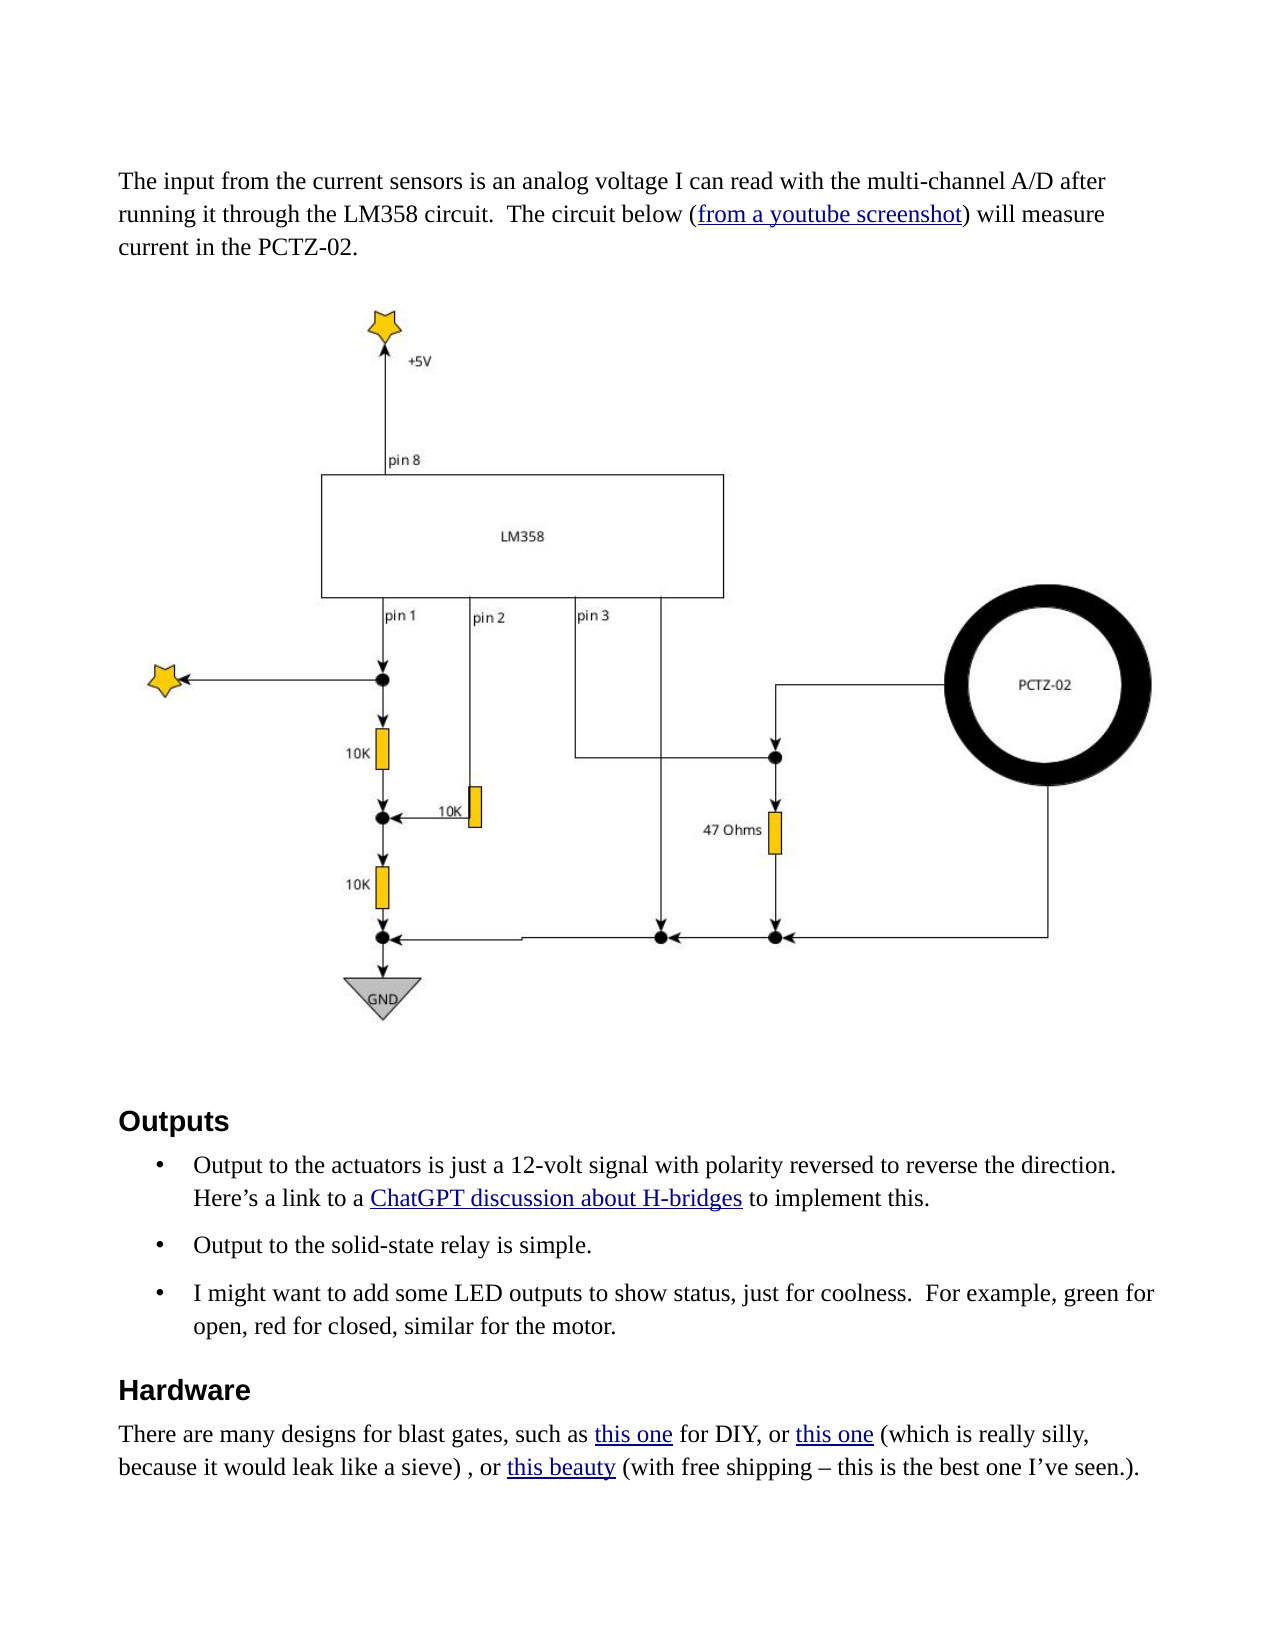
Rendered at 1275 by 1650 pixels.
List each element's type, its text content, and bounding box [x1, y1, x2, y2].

list Output to the solid-state relay is simple. [156, 1230, 1157, 1259]
subtitle Outputs [118, 1104, 1157, 1137]
list I might want to add some LED outputs to show status, just for coolness. For example, green for open, red for closed, similar for the motor. [156, 1278, 1157, 1340]
subtitle Hardware [118, 1373, 1157, 1407]
text There are many designs for blast gates, such as this one for DIY, or this one (which is really silly, because it would leak like a sieve) , or this beauty (with free shipping – this is the best one I’ve seen.). [118, 1419, 1157, 1481]
text The input from the current sensors is an analog voltage I can read with the multi-channel A/D after running it through the LM358 circuit. The circuit below (from a youtube screenshot) will measure current in the PCTZ-02. [118, 166, 1157, 261]
list Output to the actuators is just a 12-volt signal with polarity reversed to reverse the direction. Here’s a link to a ChatGPT discussion about H-bridges to implement this. [156, 1150, 1157, 1212]
picture [130, 291, 1169, 1038]
